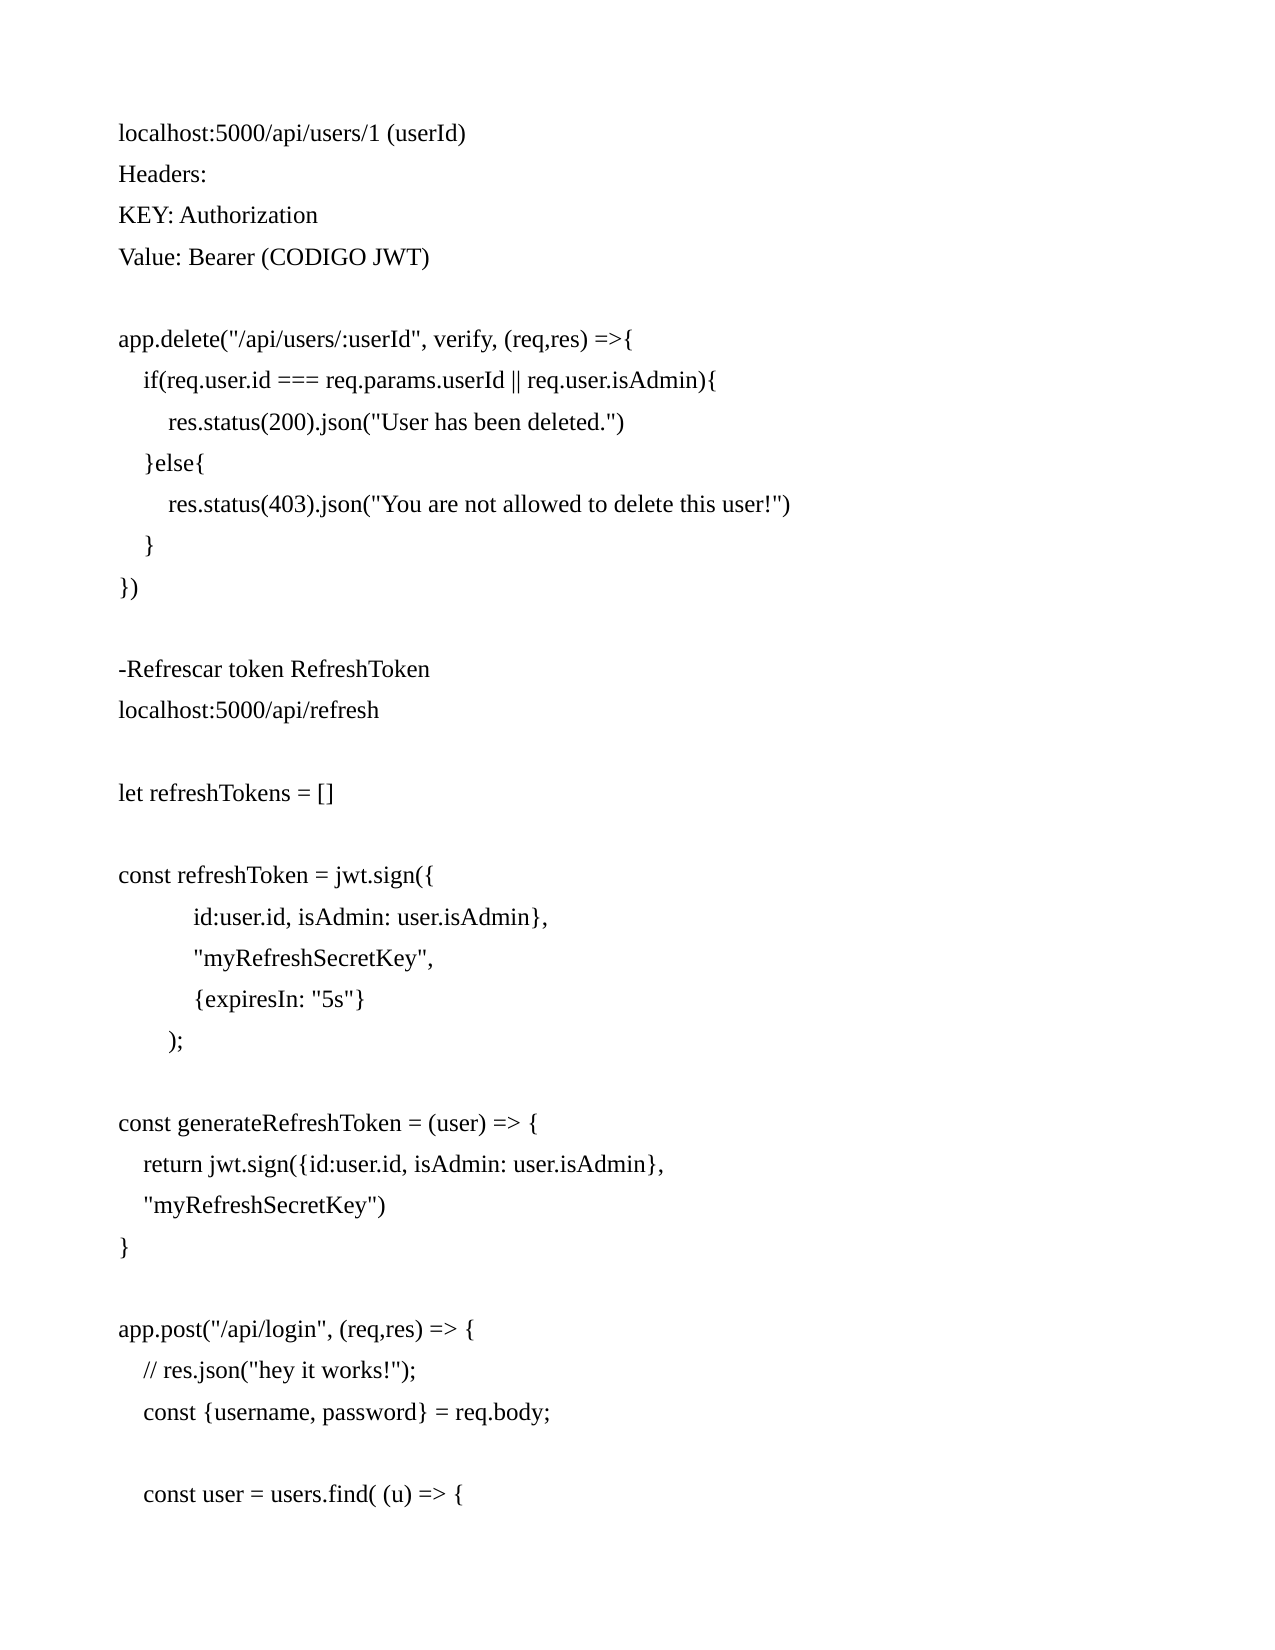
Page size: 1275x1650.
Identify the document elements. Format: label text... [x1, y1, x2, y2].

text -Refrescar token RefreshToken [118, 654, 1157, 683]
text let refreshTokens = [] [118, 778, 1157, 807]
text const user = users.find( (u) => { [118, 1479, 1157, 1508]
text return jwt.sign({id:user.id, isAdmin: user.isAdmin}, [118, 1149, 1157, 1178]
text Headers: [118, 159, 1157, 188]
text } [118, 531, 1157, 559]
text app.delete("/api/users/:userId", verify, (req,res) =>{ [118, 324, 1157, 353]
text const generateRefreshToken = (user) => { [118, 1108, 1157, 1137]
text if(req.user.id === req.params.userId || req.user.isAdmin){ [118, 366, 1157, 394]
text Value: Bearer (CODIGO JWT) [118, 242, 1157, 271]
text res.status(200).json("User has been deleted.") [118, 407, 1157, 436]
text // res.json("hey it works!"); [118, 1356, 1157, 1384]
text "myRefreshSecretKey") [118, 1191, 1157, 1219]
text ); [118, 1026, 1157, 1054]
text localhost:5000/api/refresh [118, 696, 1157, 724]
text const refreshToken = jwt.sign({ [118, 861, 1157, 889]
text id:user.id, isAdmin: user.isAdmin}, [118, 902, 1157, 931]
text KEY: Authorization [118, 201, 1157, 229]
text "myRefreshSecretKey", [118, 943, 1157, 972]
text localhost:5000/api/users/1 (userId) [118, 118, 1157, 147]
text const {username, password} = req.body; [118, 1397, 1157, 1426]
text } [118, 1232, 1157, 1261]
text app.post("/api/login", (req,res) => { [118, 1314, 1157, 1343]
text }) [118, 572, 1157, 601]
text }else{ [118, 448, 1157, 477]
text res.status(403).json("You are not allowed to delete this user!") [118, 489, 1157, 518]
text {expiresIn: "5s"} [118, 984, 1157, 1013]
